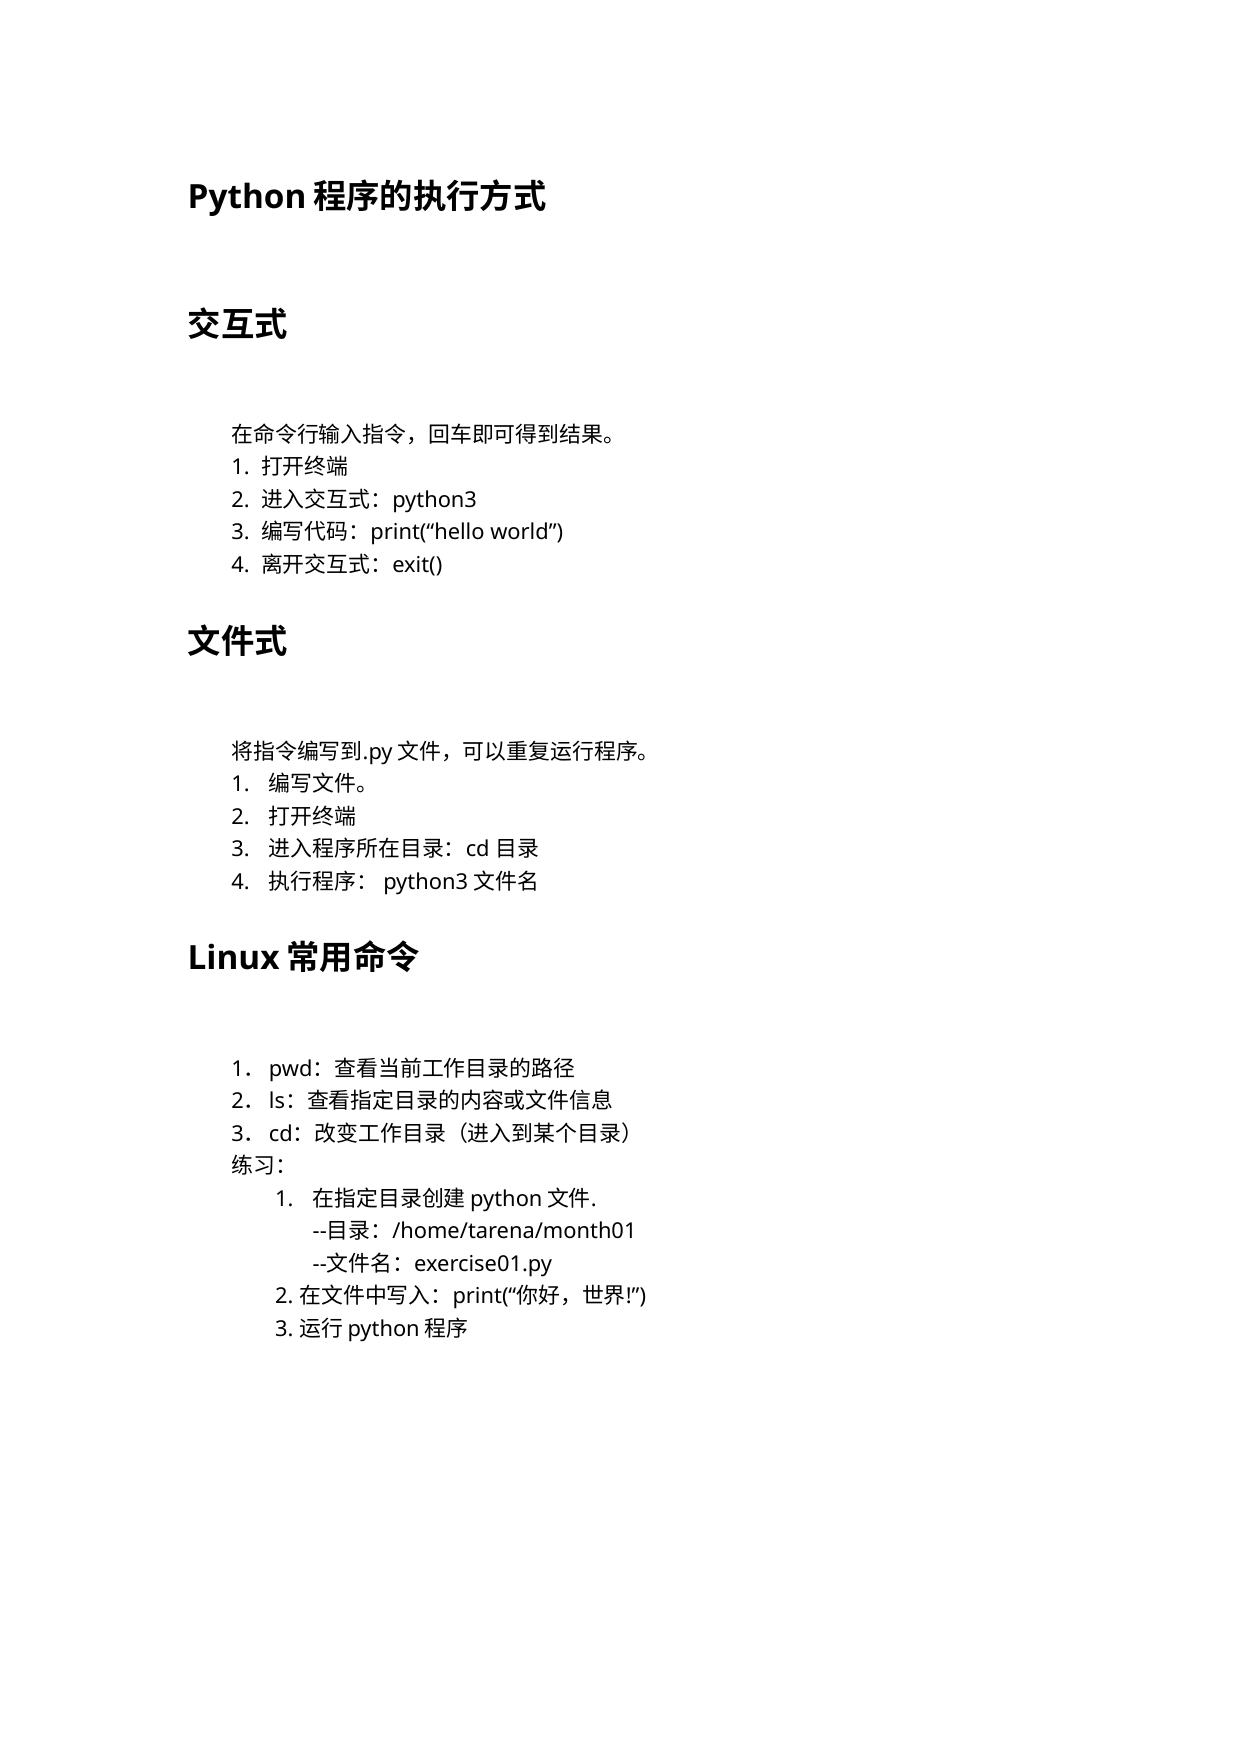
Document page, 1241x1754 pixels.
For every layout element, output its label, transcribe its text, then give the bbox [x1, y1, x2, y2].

list 执行程序： python3 文件名 [231, 863, 1053, 896]
list --文件名：exercise01.py [312, 1245, 1053, 1278]
list ls：查看指定目录的内容或文件信息 [231, 1083, 1053, 1115]
list 编写文件。 [231, 766, 1053, 798]
subtitle Linux常用命令 [187, 923, 1053, 988]
list cd：改变工作目录（进入到某个目录） [231, 1115, 1053, 1148]
list pwd：查看当前工作目录的路径 [231, 1050, 1053, 1083]
list 打开终端 [231, 449, 1053, 482]
text 3. 运行python程序 [231, 1310, 1053, 1343]
list 离开交互式：exit() [231, 547, 1053, 579]
list 进入程序所在目录：cd 目录 [231, 831, 1053, 863]
text 将指令编写到.py文件，可以重复运行程序。 [187, 733, 1053, 766]
list 进入交互式：python3 [231, 482, 1053, 514]
list 编写代码：print(“hello world”) [231, 514, 1053, 547]
subtitle Python程序的执行方式 [187, 162, 1053, 227]
list 打开终端 [231, 798, 1053, 831]
text 2. 在文件中写入：print(“你好，世界!”) [231, 1278, 1053, 1310]
text 练习： [231, 1148, 1053, 1180]
list --目录：/home/tarena/month01 [312, 1213, 1053, 1245]
list 在指定目录创建python文件. [275, 1180, 1053, 1213]
text 在命令行输入指令，回车即可得到结果。 [231, 417, 1053, 449]
subtitle 交互式 [187, 289, 1053, 354]
subtitle 文件式 [187, 606, 1053, 671]
